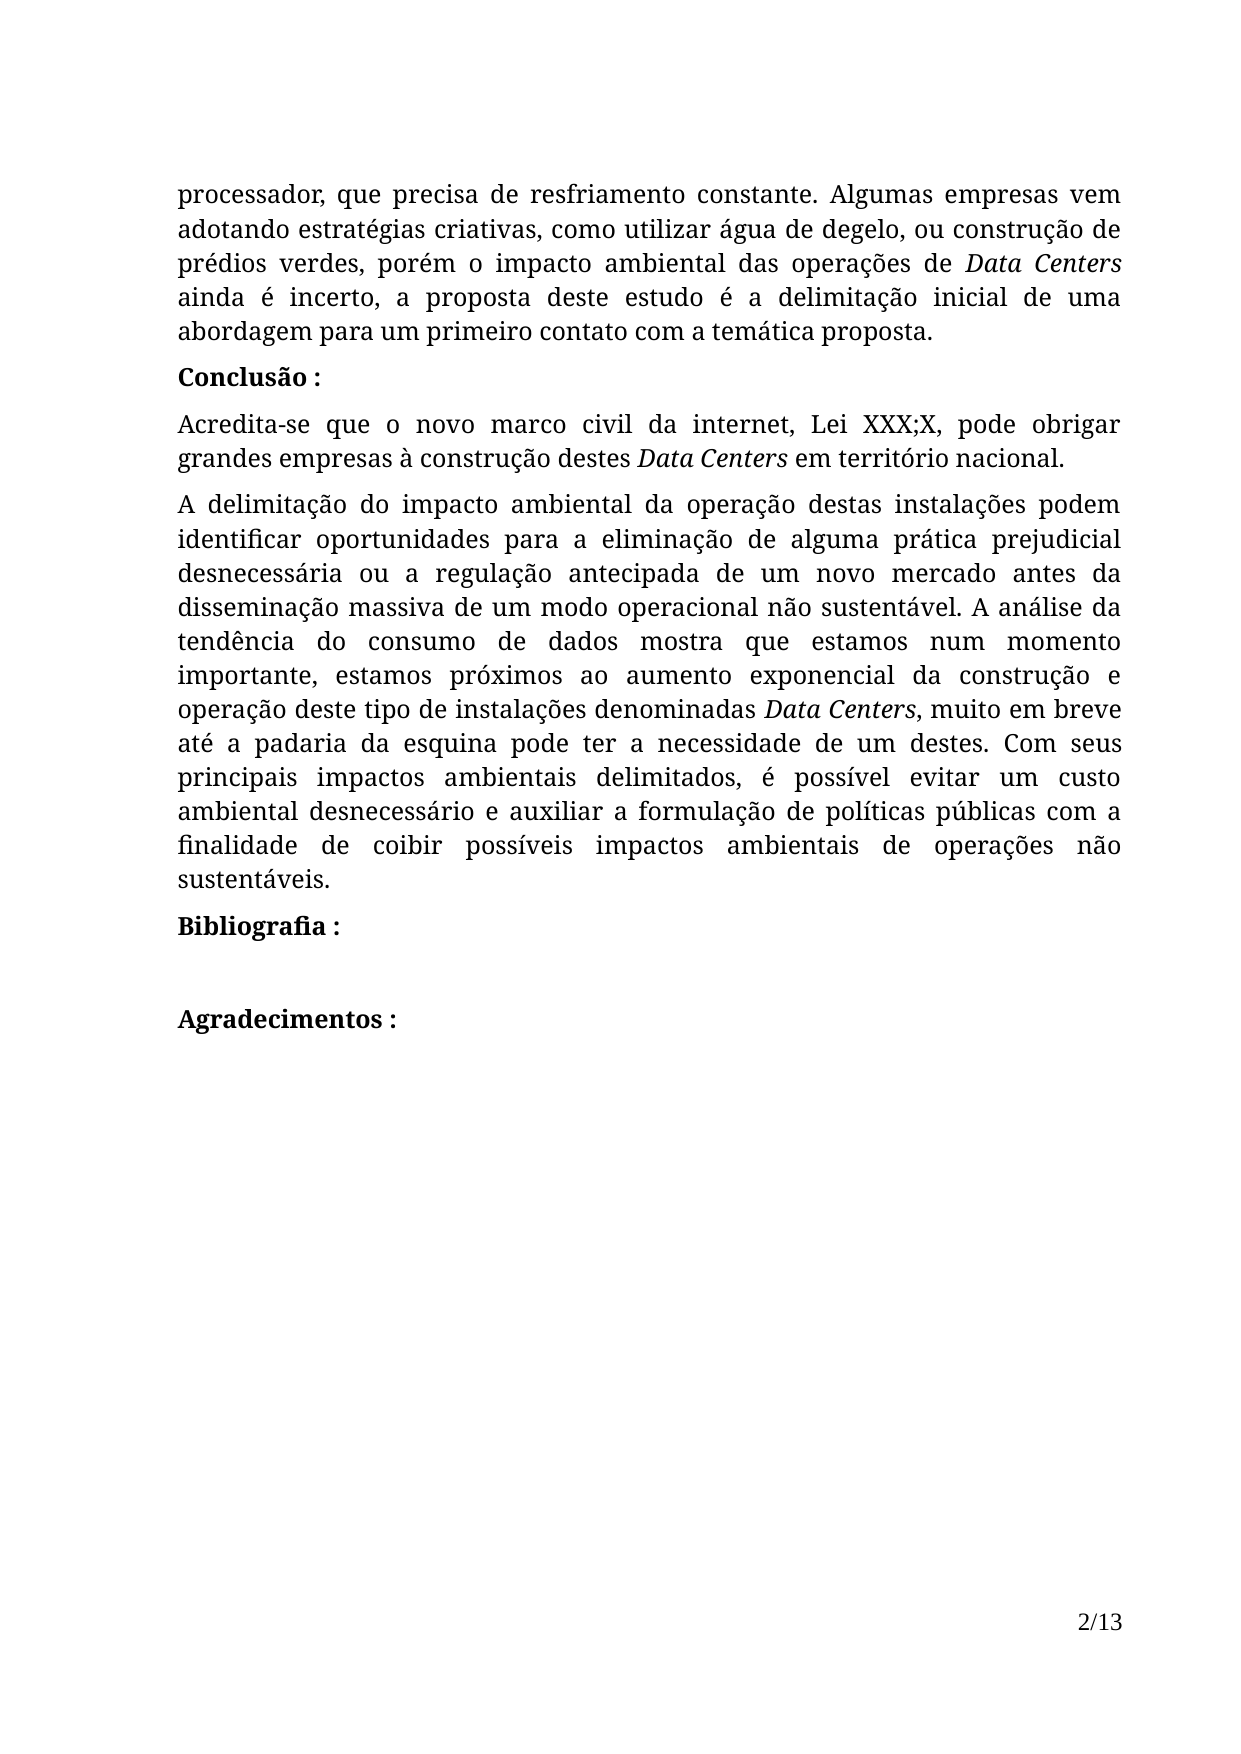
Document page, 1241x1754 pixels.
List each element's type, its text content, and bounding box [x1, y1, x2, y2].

subtitle A delimitação do impacto ambiental da operação destas instalações podem identificar oportunidades para a eliminação de alguma prática prejudicial desnecessária ou a regulação antecipada de um novo mercado antes da disseminação massiva de um modo operacional não sustentável. A análise da tendência do consumo de dados mostra que estamos num momento importante, estamos próximos ao aumento exponencial da construção e operação deste tipo de instalações denominadas Data Centers, muito em breve até a padaria da esquina pode ter a necessidade de um destes. Com seus principais impactos ambientais delimitados, é possível evitar um custo ambiental desnecessário e auxiliar a formulação de políticas públicas com a finalidade de coibir possíveis impactos ambientais de operações não sustentáveis. [177, 487, 1122, 896]
subtitle Acredita-se que o novo marco civil da internet, Lei XXX;X, pode obrigar grandes empresas à construção destes Data Centers em território nacional. [177, 407, 1122, 475]
subtitle Agradecimentos : [177, 1002, 1122, 1036]
subtitle Bibliografia : [177, 908, 1122, 942]
subtitle Conclusão : [177, 360, 1122, 394]
subtitle processador, que precisa de resfriamento constante. Algumas empresas vem adotando estratégias criativas, como utilizar água de degelo, ou construção de prédios verdes, porém o impacto ambiental das operações de Data Centers ainda é incerto, a proposta deste estudo é a delimitação inicial de uma abordagem para um primeiro contato com a temática proposta. [177, 177, 1122, 347]
